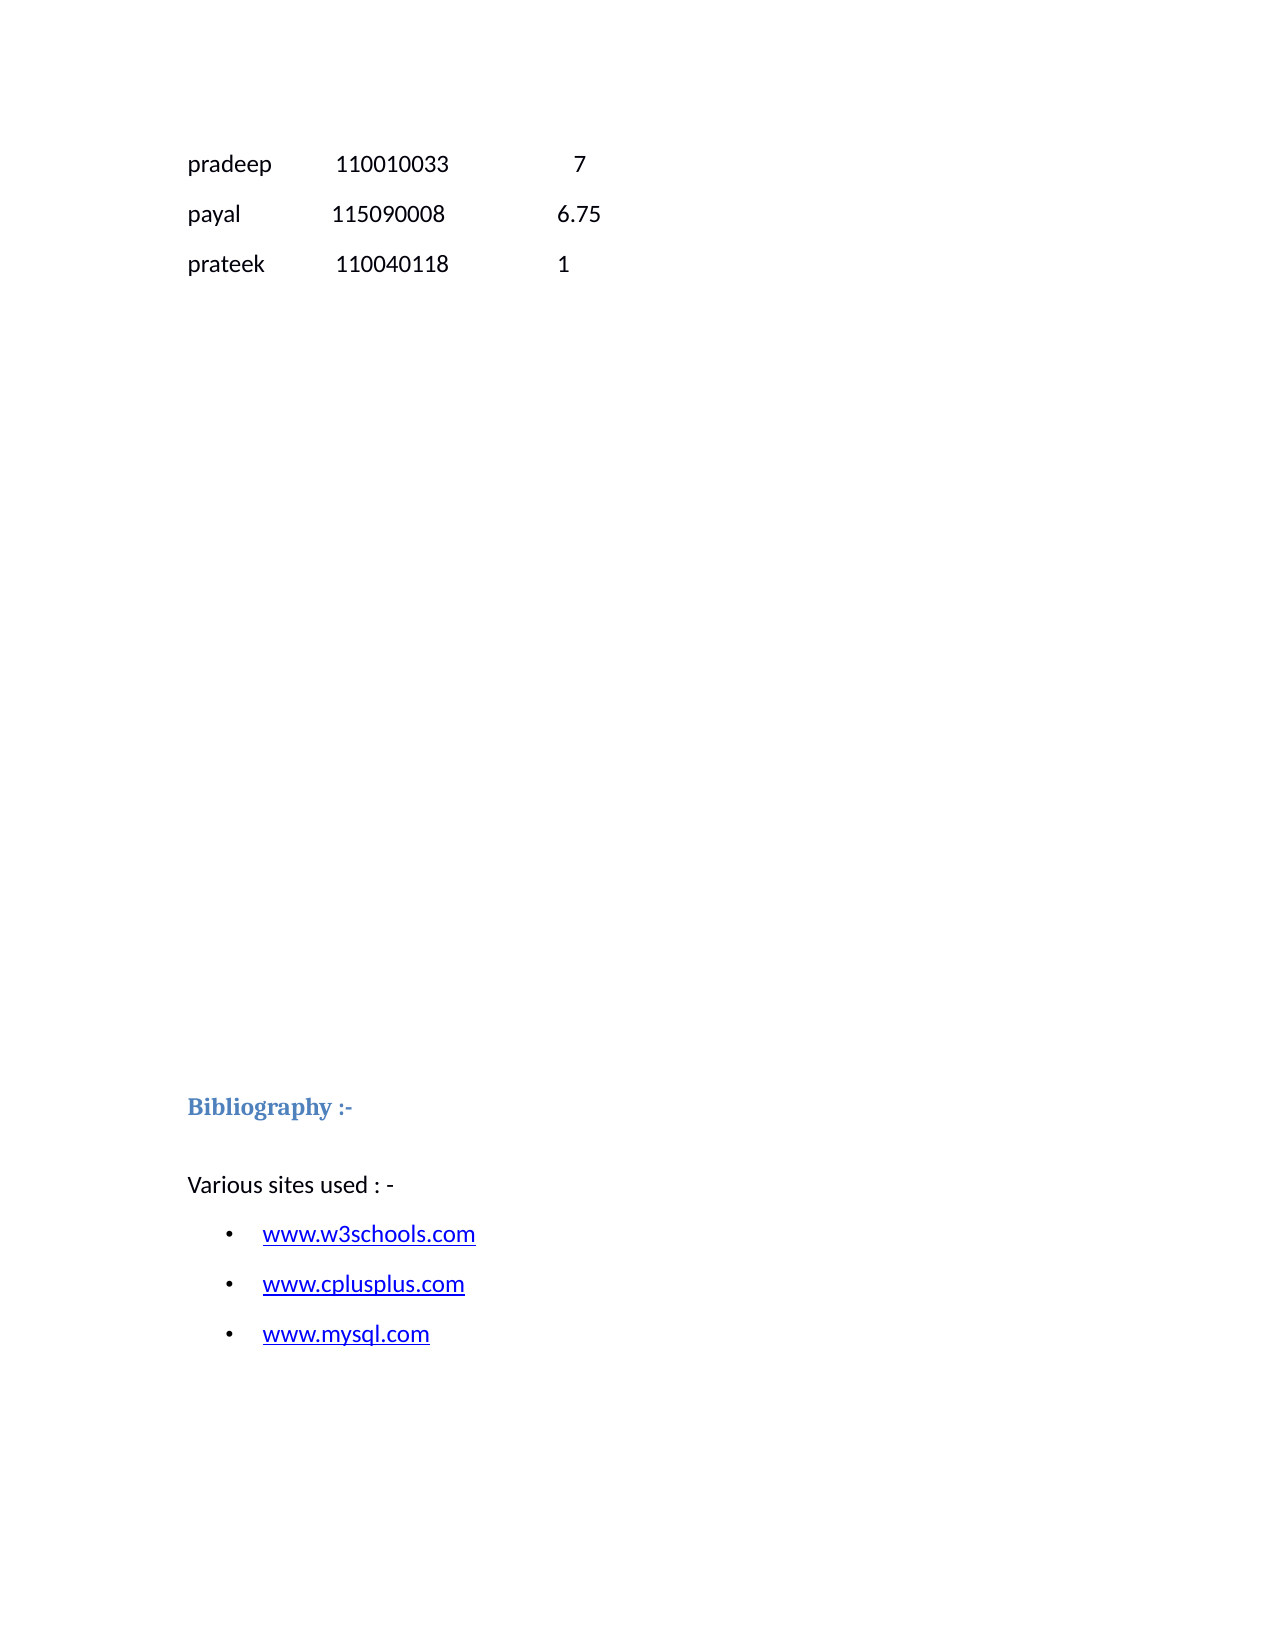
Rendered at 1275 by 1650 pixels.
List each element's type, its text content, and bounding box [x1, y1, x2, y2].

text Various sites used : - [187, 1170, 1087, 1199]
text pradeep 110010033 7 [187, 150, 1087, 179]
list www.mysql.com [225, 1319, 1087, 1348]
text Bibliography :- [187, 1092, 1087, 1121]
text payal 115090008 6.75 [187, 199, 1087, 228]
list www.cplusplus.com [225, 1269, 1087, 1298]
text prateek 110040118 1 [187, 249, 1087, 278]
list www.w3schools.com [225, 1220, 1087, 1249]
